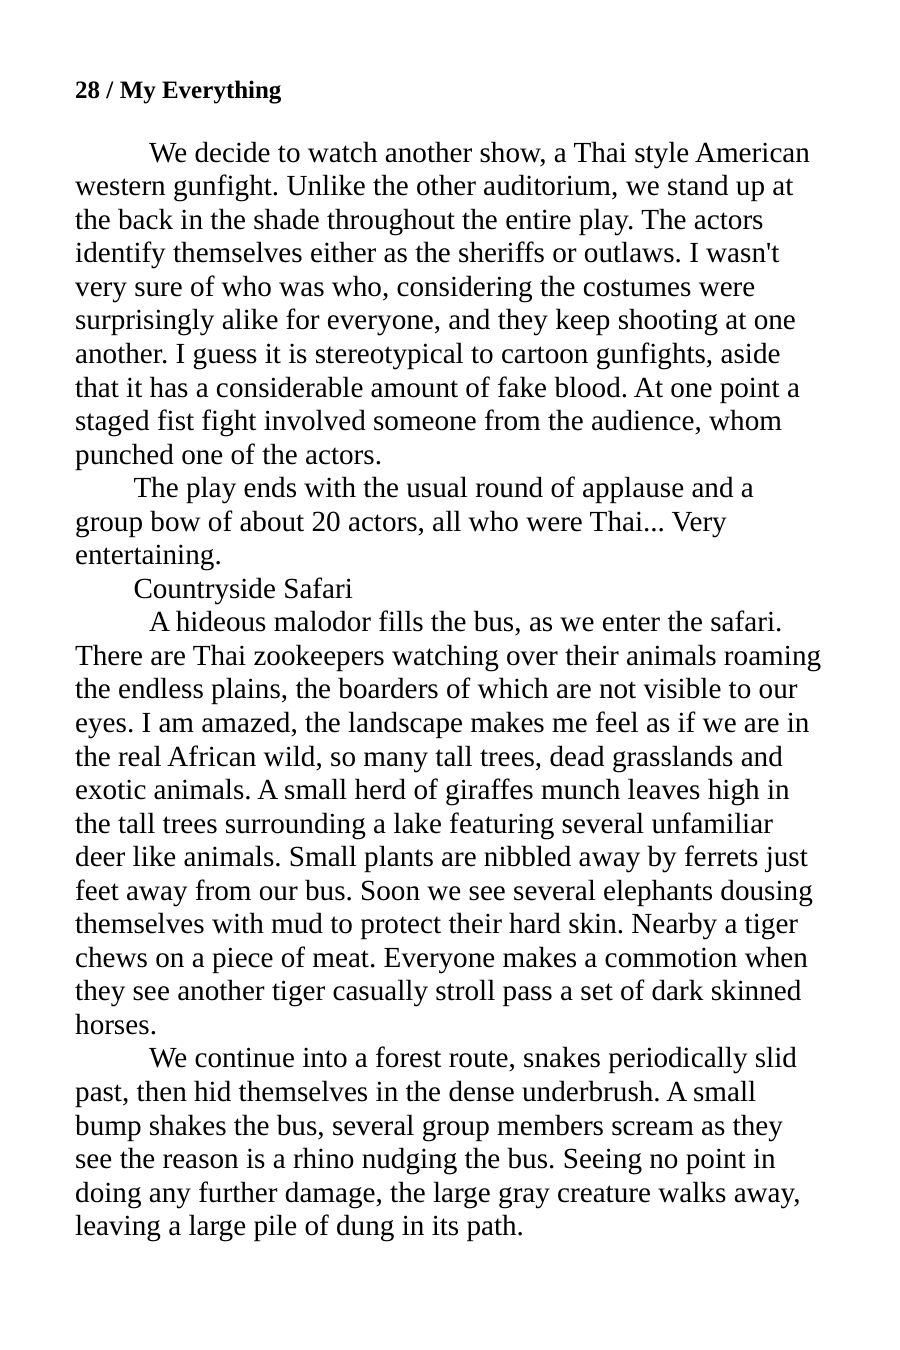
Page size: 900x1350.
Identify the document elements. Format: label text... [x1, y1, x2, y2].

text Countryside Safari [75, 571, 825, 604]
text We continue into a forest route, snakes periodically slid past, then hid themselves in the dense underbrush. A small bump shakes the bus, several group members scream as they see the reason is a rhino nudging the bus. Seeing no point in doing any further damage, the large gray creature walks away, leaving a large pile of dung in its path. [75, 1041, 825, 1242]
text The play ends with the usual round of applause and a group bow of about 20 actors, all who were Thai... Very entertaining. [75, 470, 825, 571]
text We decide to watch another show, a Thai style American western gunfight. Unlike the other auditorium, we stand up at the back in the shade throughout the entire play. The actors identify themselves either as the sheriffs or outlaws. I wasn't very sure of who was who, considering the costumes were surprisingly alike for everyone, and they keep shooting at one another. I guess it is stereotypical to cartoon gunfights, aside that it has a considerable amount of fake blood. At one point a staged fist fight involved someone from the audience, whom punched one of the actors. [75, 135, 825, 470]
text A hideous malodor fills the bus, as we enter the safari. There are Thai zookeepers watching over their animals roaming the endless plains, the boarders of which are not visible to our eyes. I am amazed, the landscape makes me feel as if we are in the real African wild, so many tall trees, dead grasslands and exotic animals. A small herd of giraffes munch leaves high in the tall trees surrounding a lake featuring several unfamiliar deer like animals. Small plants are nibbled away by ferrets just feet away from our bus. Soon we see several elephants dousing themselves with mud to protect their hard skin. Nearby a tiger chews on a piece of meat. Everyone makes a commotion when they see another tiger casually stroll pass a set of dark skinned horses. [75, 604, 825, 1041]
